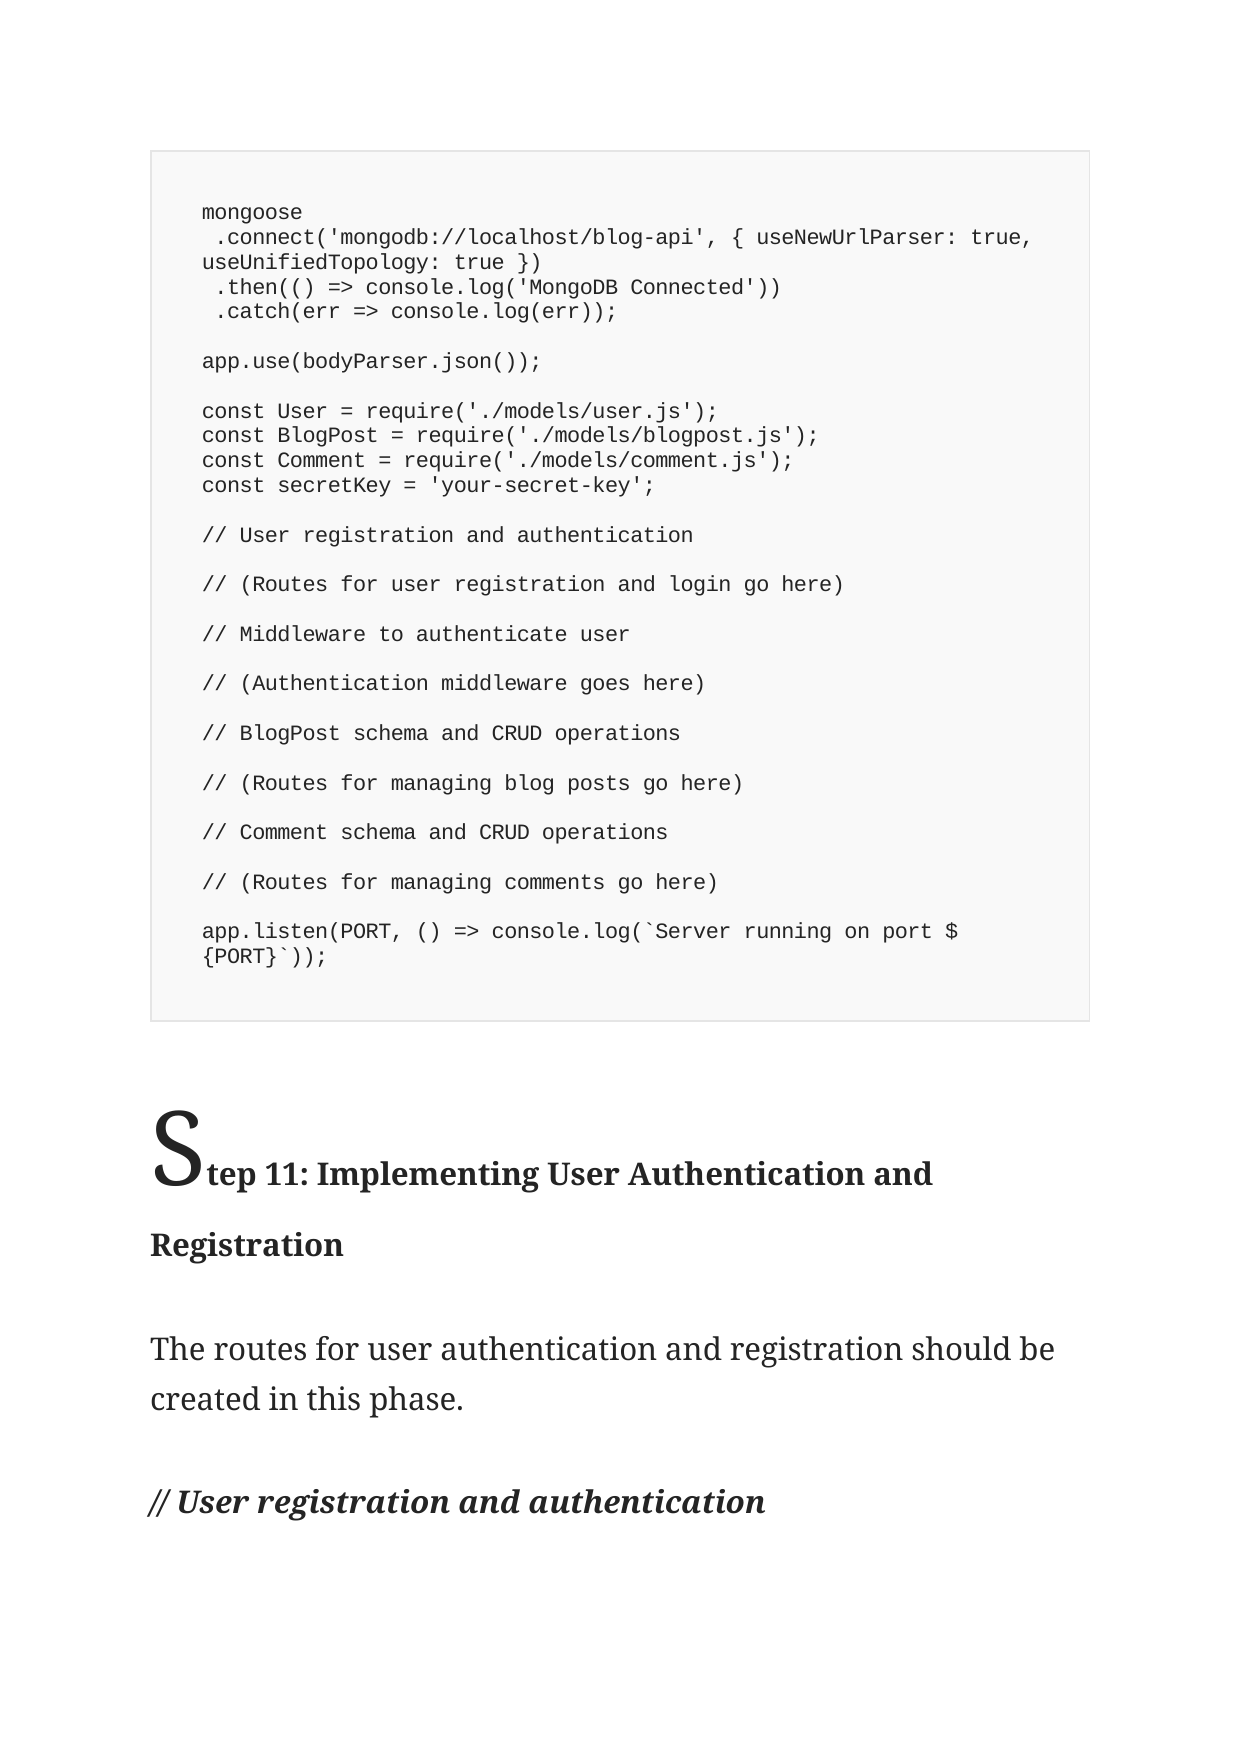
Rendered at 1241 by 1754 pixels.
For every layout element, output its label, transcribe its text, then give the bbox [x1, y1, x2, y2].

text The routes for user authentication and registration should be created in this phase. [150, 1319, 1090, 1419]
text // User registration and authentication [150, 1473, 1090, 1523]
text mongoose .connect('mongodb://localhost/blog-api', { useNewUrlParser: true, useUnifiedTopology: true }) .then(() => console.log('MongoDB Connected')) .catch(err => console.log(err)); app.use(bodyParser.json()); const User = require('./models/user.js'); const BlogPost = require('./models/blogpost.js'); const Comment = require('./models/comment.js'); const secretKey = 'your-secret-key'; // User registration and authentication // (Routes for user registration and login go here) // Middleware to authenticate user // (Authentication middleware goes here) // BlogPost schema and CRUD operations // (Routes for managing blog posts go here) // Comment schema and CRUD operations // (Routes for managing comments go here) app.listen(PORT, () => console.log(`Server running on port ${PORT}`)); [152, 152, 1089, 1020]
text Step 11: Implementing User Authentication and Registration [150, 1075, 1090, 1266]
